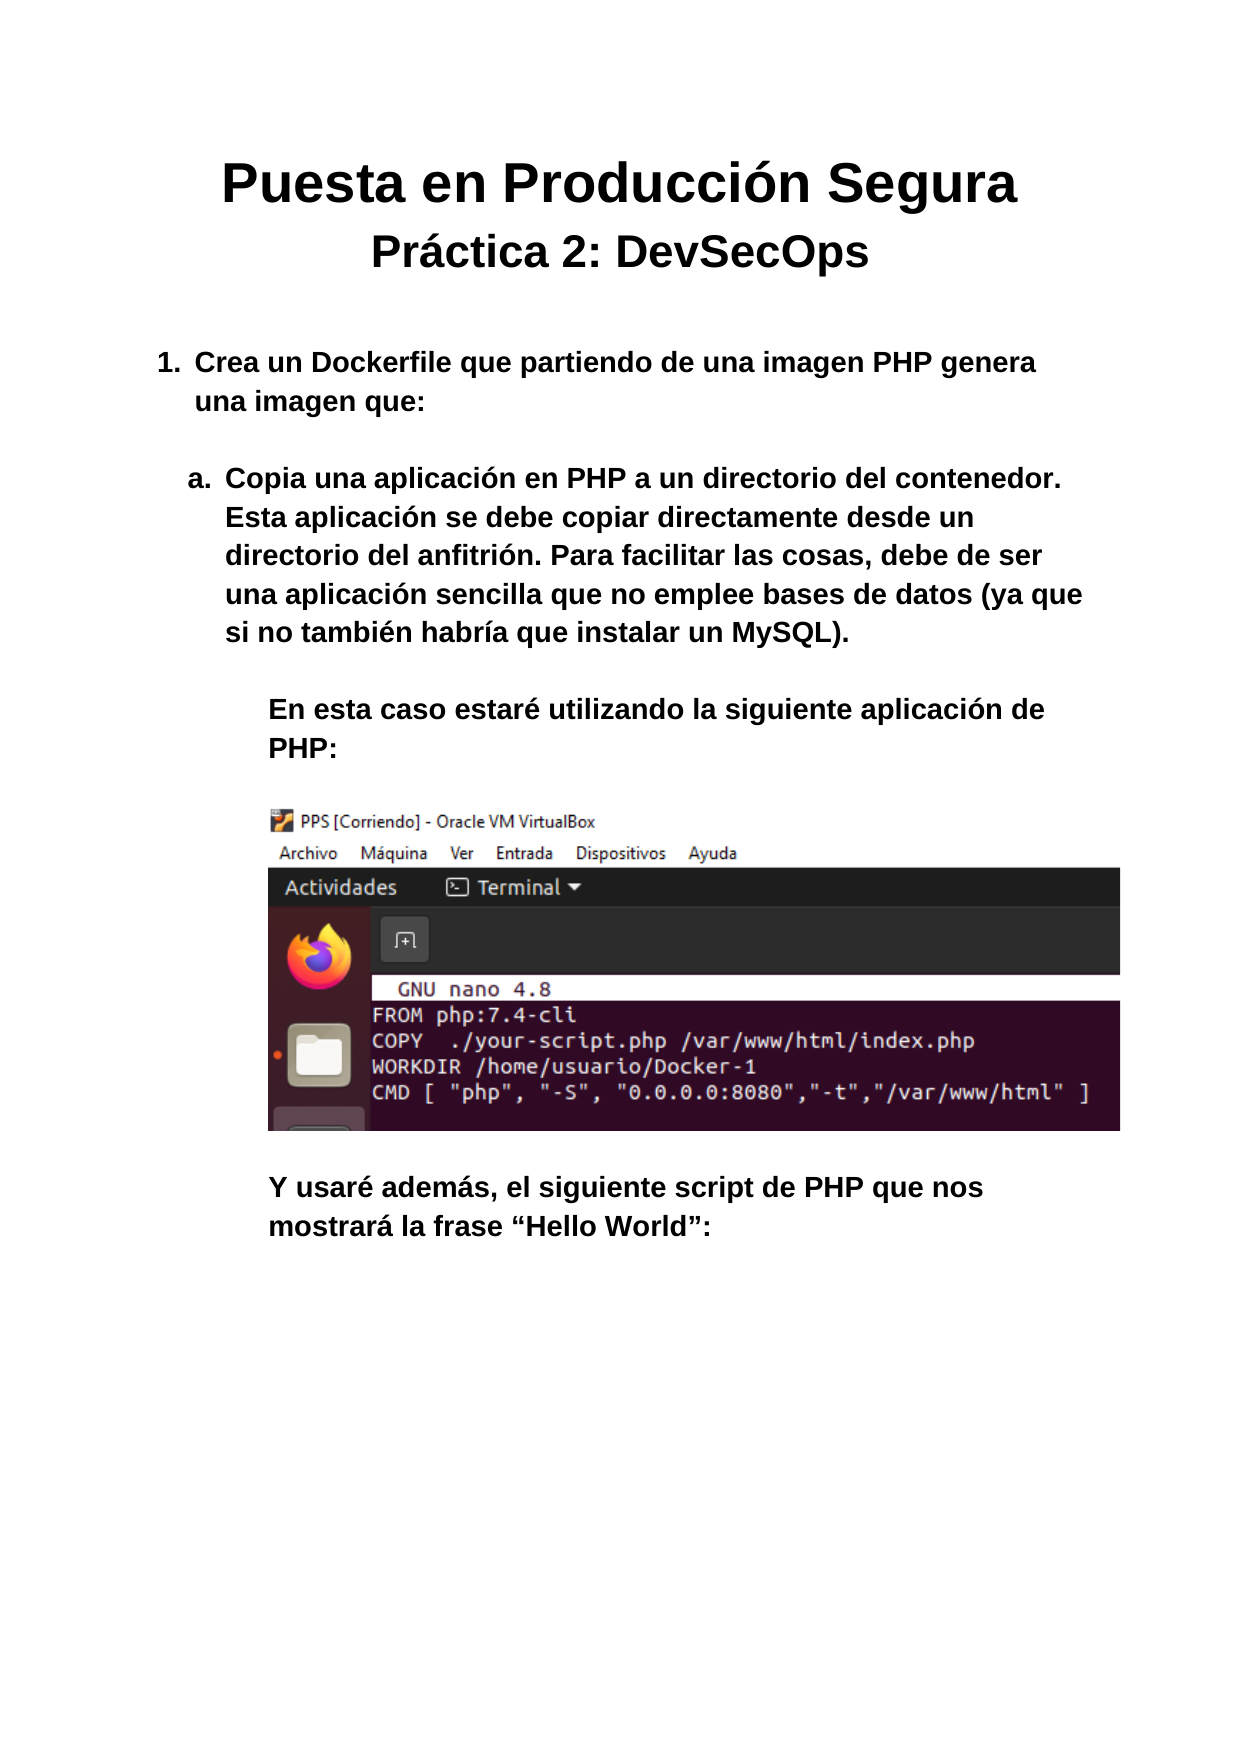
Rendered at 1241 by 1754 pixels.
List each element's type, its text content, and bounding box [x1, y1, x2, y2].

text Y usaré además, el siguiente script de PHP que nos mostrará la frase “Hello World”: [268, 1170, 1090, 1242]
picture [268, 805, 1121, 1131]
list Crea un Dockerfile que partiendo de una imagen PHP genera una imagen que: [157, 345, 1090, 417]
text Puesta en Producción Segura [150, 150, 1090, 215]
list Copia una aplicación en PHP a un directorio del contenedor. Esta aplicación se debe copiar directamente desde un directorio del anfitrión. Para facilitar las cosas, debe de ser una aplicación sencilla que no emplee bases de datos (ya que si no también habría que instalar un MySQL). [187, 461, 1090, 649]
text Práctica 2: DevSecOps [150, 224, 1090, 277]
text En esta caso estaré utilizando la siguiente aplicación de PHP: [268, 692, 1090, 764]
